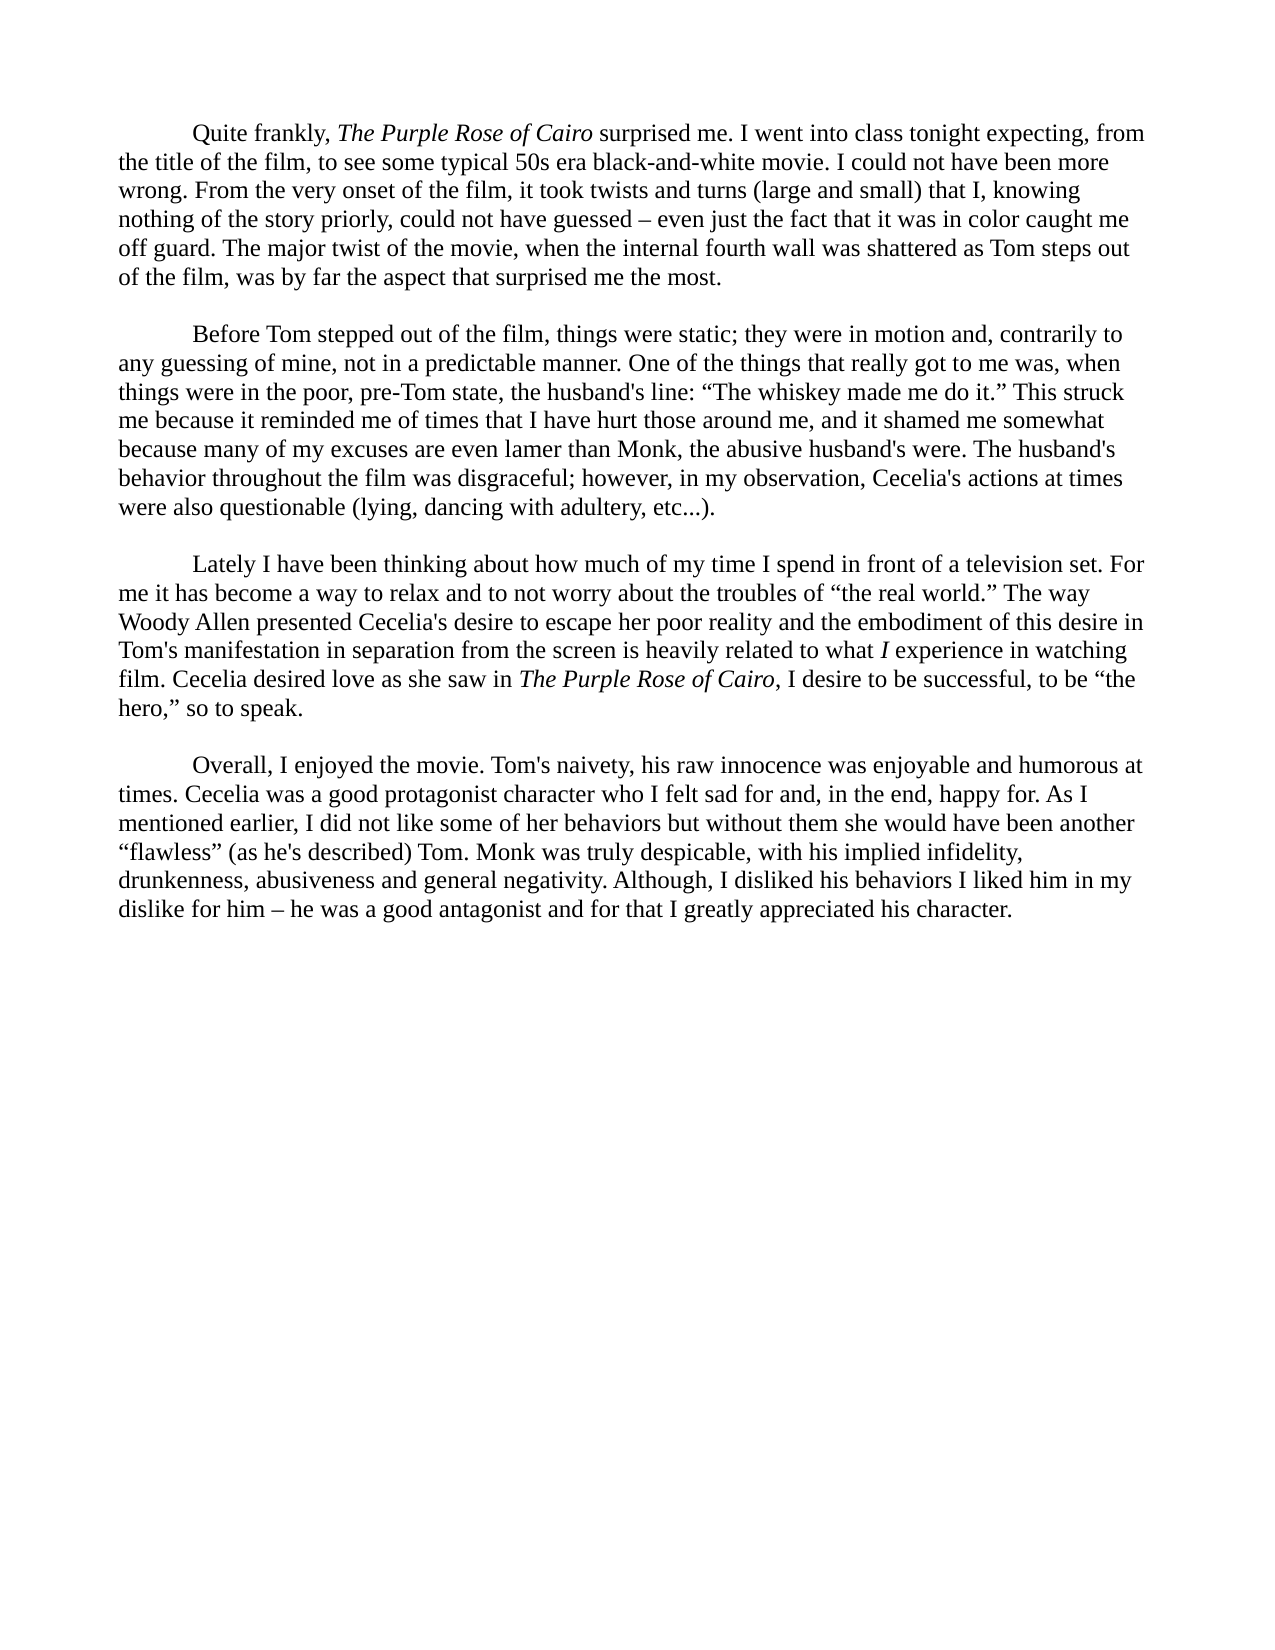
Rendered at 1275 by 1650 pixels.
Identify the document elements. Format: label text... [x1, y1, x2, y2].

text Before Tom stepped out of the film, things were static; they were in motion and, contrarily to any guessing of mine, not in a predictable manner. One of the things that really got to me was, when things were in the poor, pre-Tom state, the husband's line: “The whiskey made me do it.” This struck me because it reminded me of times that I have hurt those around me, and it shamed me somewhat because many of my excuses are even lamer than Monk, the abusive husband's were. The husband's behavior throughout the film was disgraceful; however, in my observation, Cecelia's actions at times were also questionable (lying, dancing with adultery, etc...). [118, 319, 1157, 521]
text Overall, I enjoyed the movie. Tom's naivety, his raw innocence was enjoyable and humorous at times. Cecelia was a good protagonist character who I felt sad for and, in the end, happy for. As I mentioned earlier, I did not like some of her behaviors but without them she would have been another “flawless” (as he's described) Tom. Monk was truly despicable, with his implied infidelity, drunkenness, abusiveness and general negativity. Although, I disliked his behaviors I liked him in my dislike for him – he was a good antagonist and for that I greatly appreciated his character. [118, 751, 1157, 923]
text Quite frankly, The Purple Rose of Cairo surprised me. I went into class tonight expecting, from the title of the film, to see some typical 50s era black-and-white movie. I could not have been more wrong. From the very onset of the film, it took twists and turns (large and small) that I, knowing nothing of the story priorly, could not have guessed – even just the fact that it was in color caught me off guard. The major twist of the movie, when the internal fourth wall was shattered as Tom steps out of the film, was by far the aspect that surprised me the most. [118, 118, 1157, 291]
text Lately I have been thinking about how much of my time I spend in front of a television set. For me it has become a way to relax and to not worry about the troubles of “the real world.” The way Woody Allen presented Cecelia's desire to escape her poor reality and the embodiment of this desire in Tom's manifestation in separation from the screen is heavily related to what I experience in watching film. Cecelia desired love as she saw in The Purple Rose of Cairo, I desire to be successful, to be “the hero,” so to speak. [118, 549, 1157, 722]
